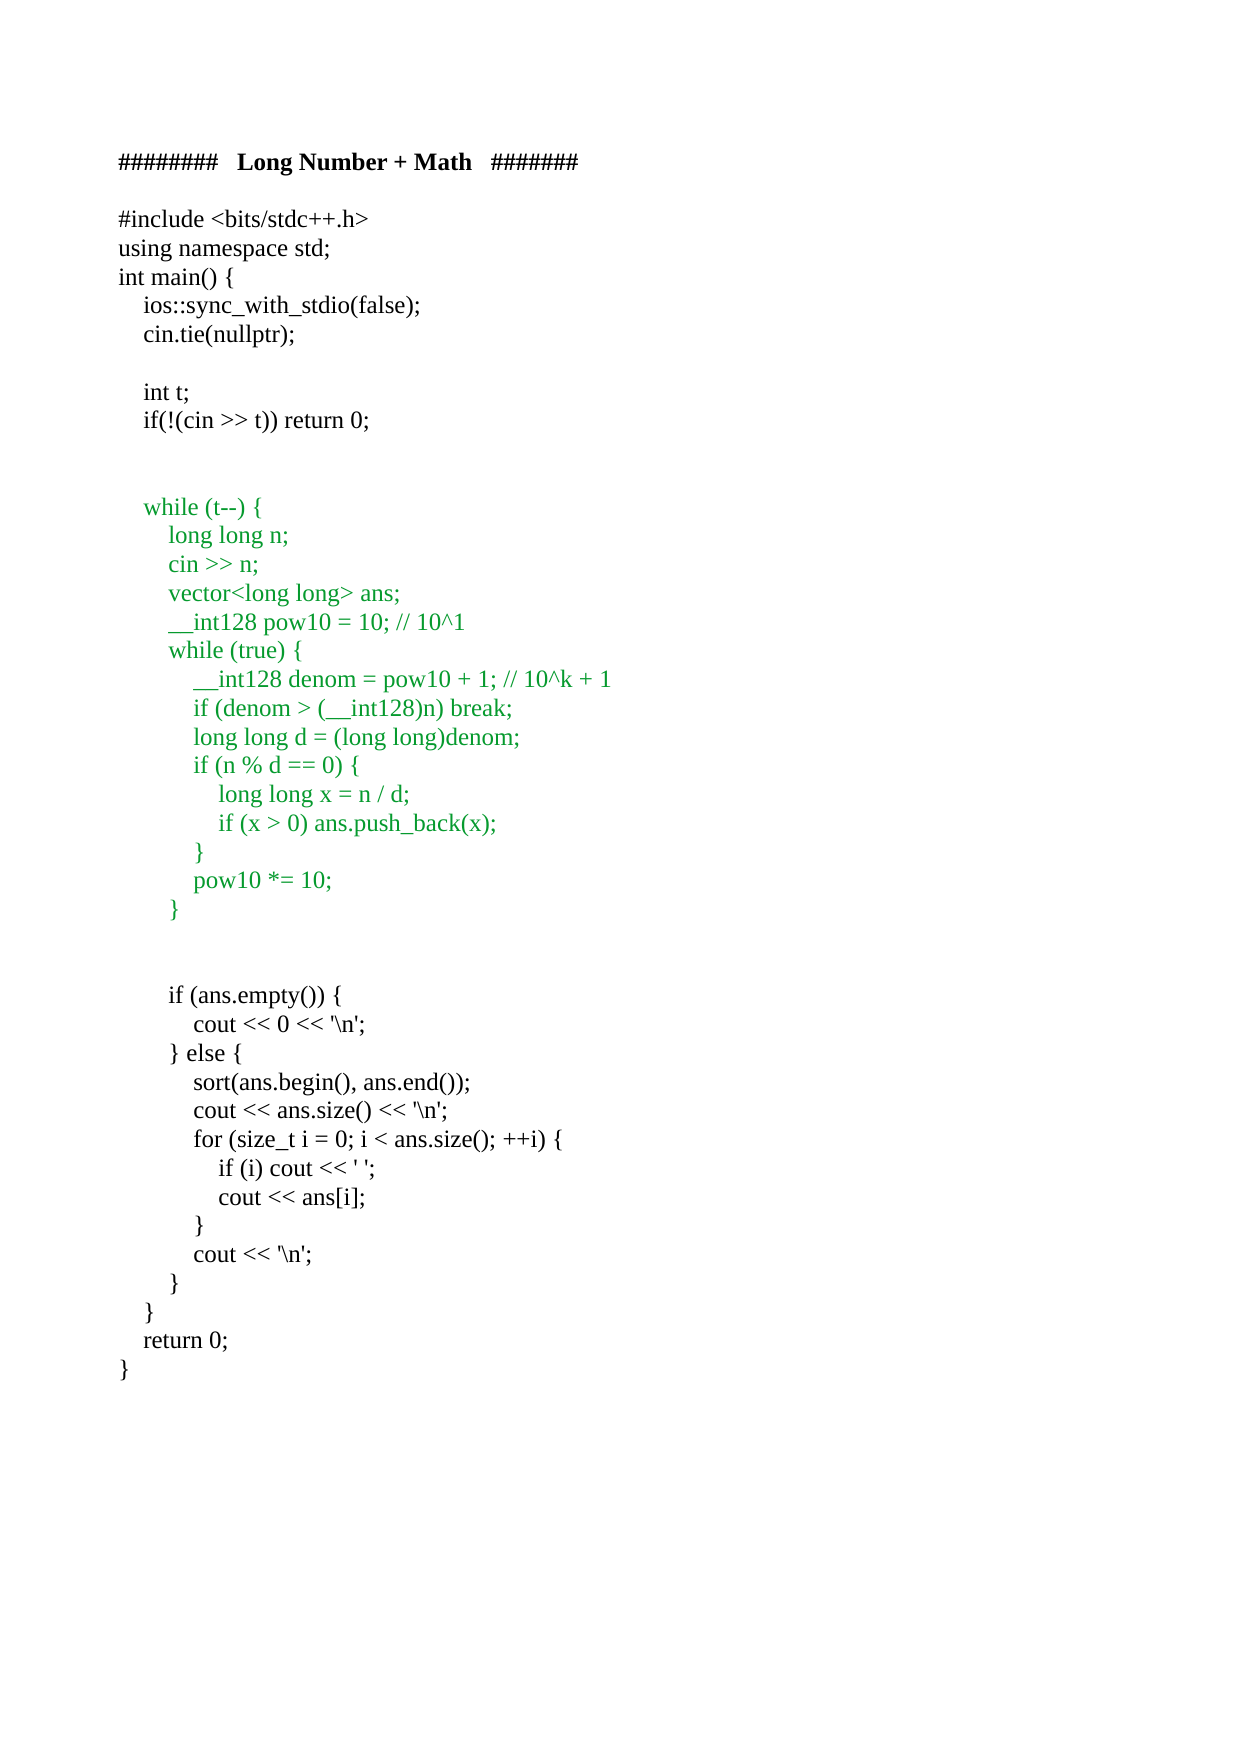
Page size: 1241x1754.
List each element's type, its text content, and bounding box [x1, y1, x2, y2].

text while (true) { [118, 636, 1122, 664]
text while (t--) { [118, 492, 1122, 521]
text sort(ans.begin(), ans.end()); [118, 1067, 1122, 1096]
text #include <bits/stdc++.h> [118, 204, 1122, 233]
text cout << ans[i]; [118, 1182, 1122, 1211]
text long long n; [118, 521, 1122, 549]
text int t; [118, 377, 1122, 406]
text vector<long long> ans; [118, 578, 1122, 607]
text } [118, 837, 1122, 866]
text long long x = n / d; [118, 779, 1122, 808]
text } else { [118, 1038, 1122, 1067]
text if (ans.empty()) { [118, 981, 1122, 1009]
text } [118, 1297, 1122, 1326]
text cout << '\n'; [118, 1239, 1122, 1268]
text long long d = (long long)denom; [118, 722, 1122, 751]
text pow10 *= 10; [118, 866, 1122, 894]
text if(!(cin >> t)) return 0; [118, 406, 1122, 434]
text ######## Long Number + Math ####### [118, 147, 1122, 176]
text using namespace std; [118, 233, 1122, 262]
text if (i) cout << ' '; [118, 1153, 1122, 1182]
text for (size_t i = 0; i < ans.size(); ++i) { [118, 1124, 1122, 1153]
text } [118, 894, 1122, 923]
text __int128 pow10 = 10; // 10^1 [118, 607, 1122, 636]
text cin >> n; [118, 549, 1122, 578]
text int main() { [118, 262, 1122, 291]
text } [118, 1211, 1122, 1239]
text } [118, 1354, 1122, 1469]
text cin.tie(nullptr); [118, 319, 1122, 348]
text ios::sync_with_stdio(false); [118, 291, 1122, 319]
text if (denom > (__int128)n) break; [118, 693, 1122, 722]
text cout << 0 << '\n'; [118, 1009, 1122, 1038]
text return 0; [118, 1326, 1122, 1354]
text if (n % d == 0) { [118, 751, 1122, 779]
text __int128 denom = pow10 + 1; // 10^k + 1 [118, 664, 1122, 693]
text } [118, 1268, 1122, 1297]
text if (x > 0) ans.push_back(x); [118, 808, 1122, 837]
text cout << ans.size() << '\n'; [118, 1096, 1122, 1124]
